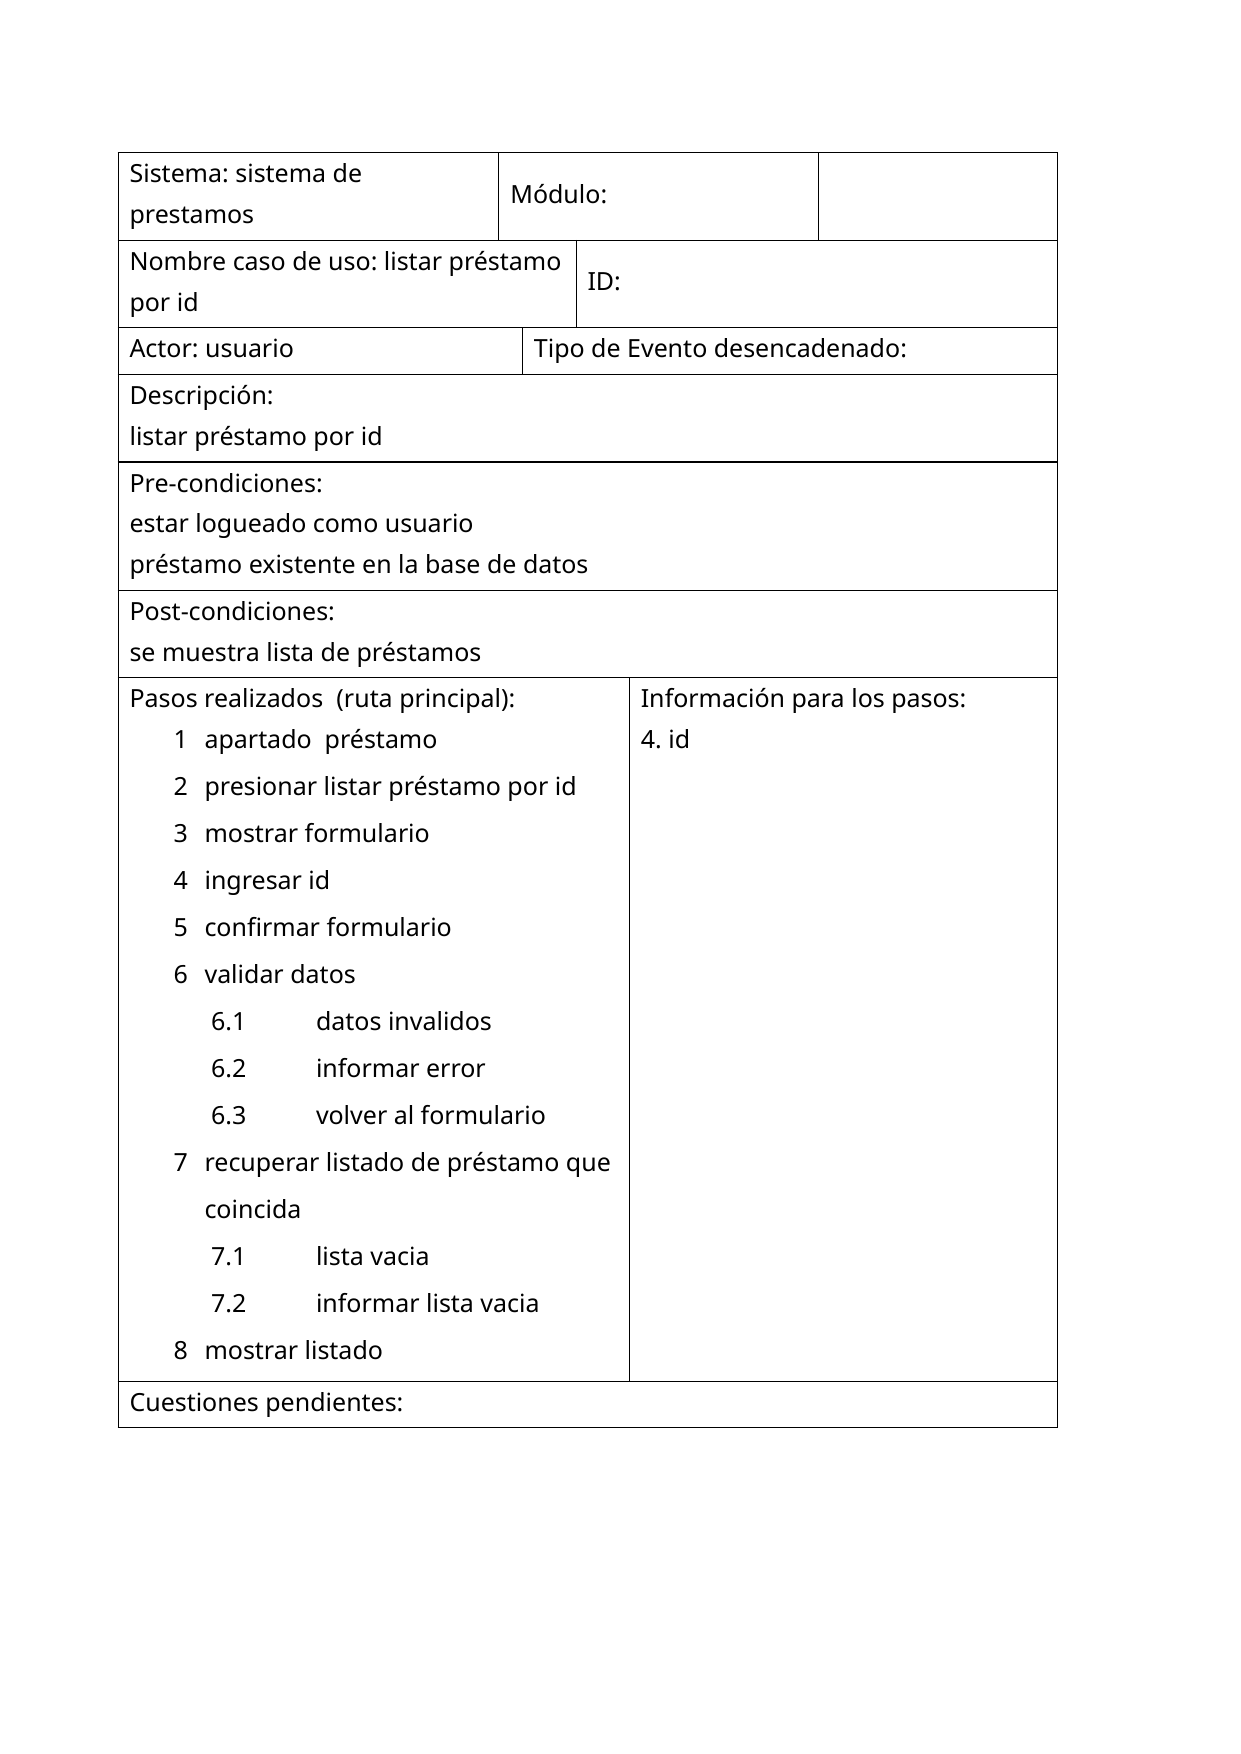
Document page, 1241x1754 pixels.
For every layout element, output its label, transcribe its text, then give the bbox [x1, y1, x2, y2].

table_header Sistema: sistema de prestamos [119, 153, 498, 240]
table_cell Descripción: listar préstamo por id [119, 375, 1057, 461]
table_cell Pre-condiciones: estar logueado como usuario préstamo existente en la base de datos [119, 463, 1057, 590]
table_header Módulo: [499, 153, 818, 240]
table_cell Tipo de Evento desencadenado: [523, 328, 1057, 374]
table_cell Cuestiones pendientes: [119, 1382, 1057, 1427]
table_cell Post-condiciones: se muestra lista de préstamos [119, 591, 1057, 677]
table_cell Actor: usuario [119, 328, 522, 374]
table_cell Información para los pasos: 4. id [630, 678, 1057, 1381]
table_header [819, 153, 1057, 240]
table_cell Pasos realizados (ruta principal): apartado préstamo presionar listar préstamo por id mostrar formulario ingresar id confirmar formulario validar datos datos invalidos informar error volver al formulario recuperar listado de préstamo que coincida lista vacia informar lista vacia mostrar listado [119, 678, 629, 1381]
table_cell Nombre caso de uso: listar préstamo por id [119, 241, 576, 327]
table_cell ID: [577, 241, 1057, 327]
